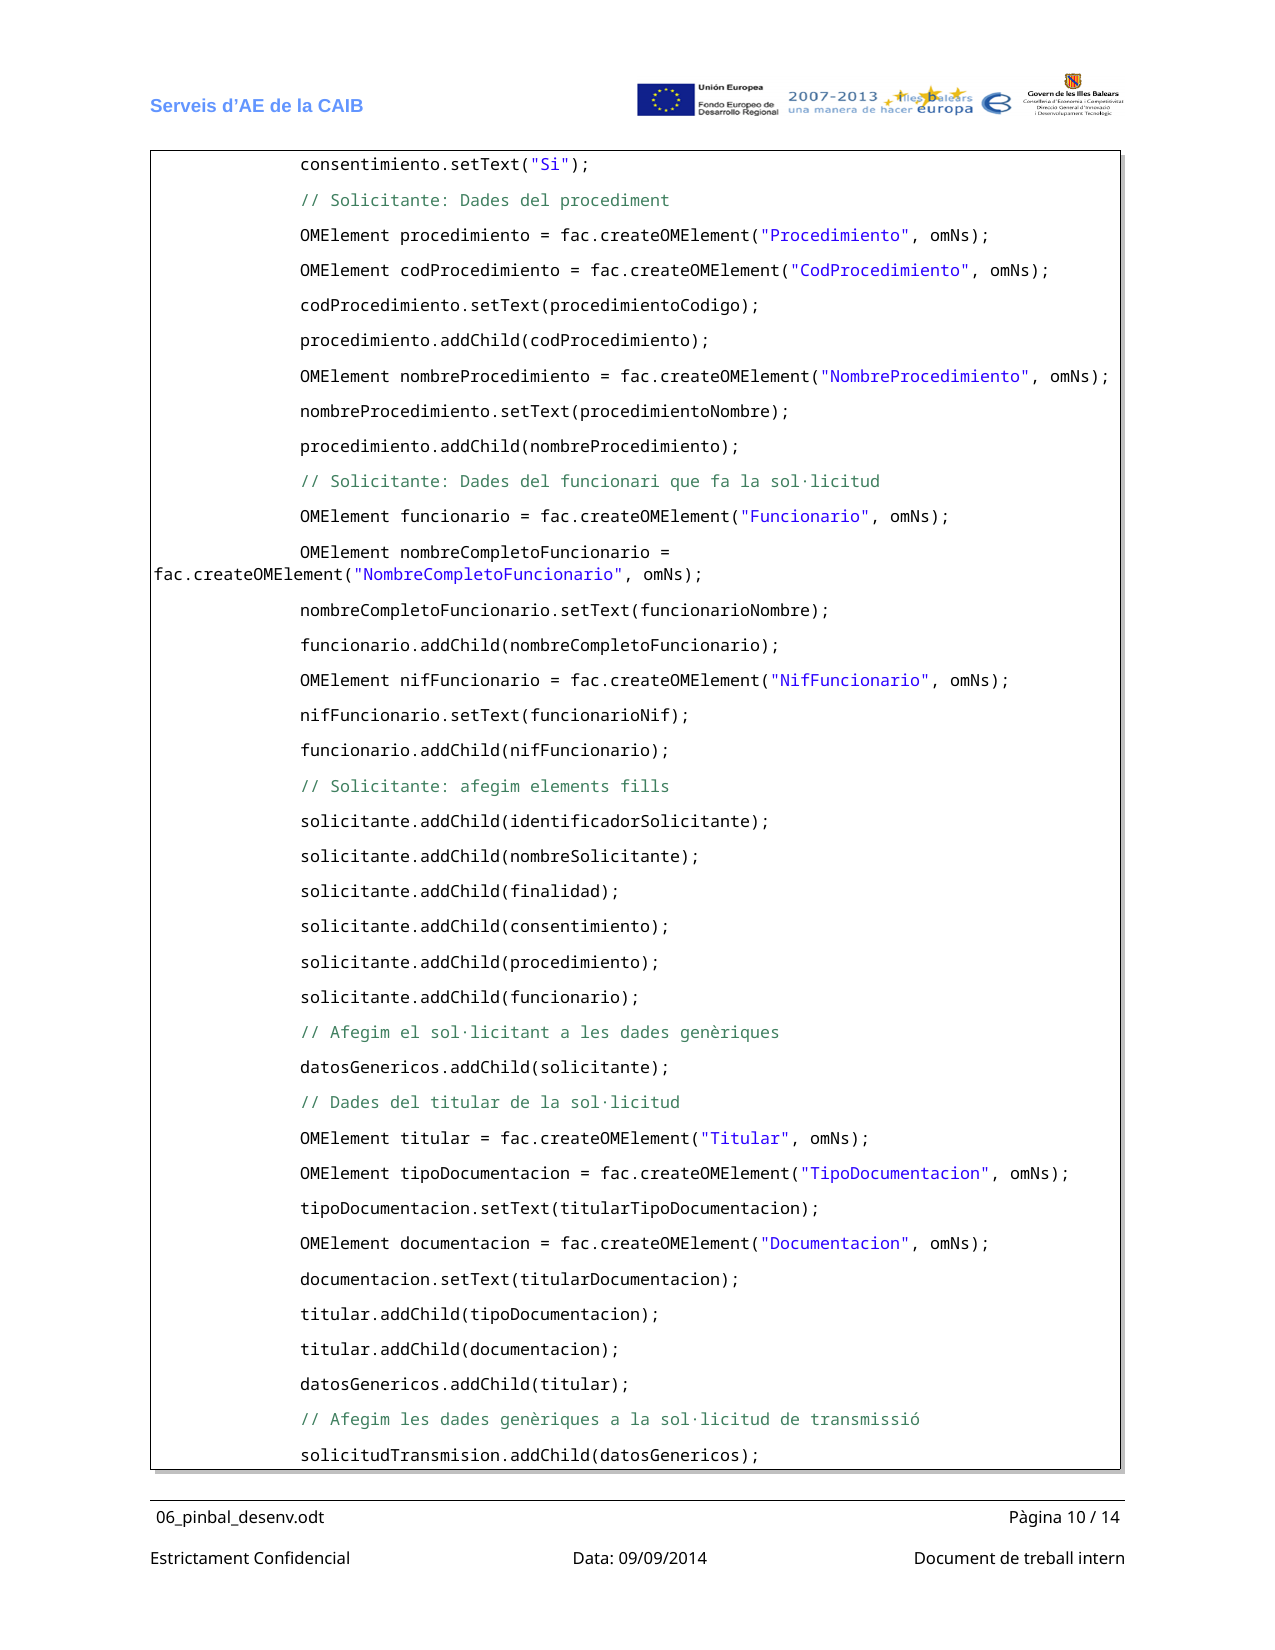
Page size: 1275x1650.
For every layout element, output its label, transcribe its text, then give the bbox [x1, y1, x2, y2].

text nombreCompletoFuncionario.setText(funcionarioNombre); [151, 595, 1120, 621]
text OMElement documentacion = fac.createOMElement("Documentacion", omNs); [151, 1229, 1120, 1255]
text consentimiento.setText("Si"); [151, 151, 1120, 176]
text solicitante.addChild(procedimiento); [151, 947, 1120, 973]
text datosGenericos.addChild(solicitante); [151, 1053, 1120, 1079]
text procedimiento.addChild(nombreProcedimiento); [151, 432, 1120, 457]
text // Solicitante: Dades del procediment [151, 185, 1120, 211]
text procedimiento.addChild(codProcedimiento); [151, 326, 1120, 352]
text tipoDocumentacion.setText(titularTipoDocumentacion); [151, 1194, 1120, 1219]
text solicitante.addChild(funcionario); [151, 982, 1120, 1008]
text // Afegim el sol·licitant a les dades genèriques [151, 1018, 1120, 1043]
text OMElement procedimiento = fac.createOMElement("Procedimiento", omNs); [151, 220, 1120, 246]
text solicitante.addChild(nombreSolicitante); [151, 842, 1120, 867]
text // Afegim les dades genèriques a la sol·licitud de transmissió [151, 1405, 1120, 1431]
text OMElement nombreProcedimiento = fac.createOMElement("NombreProcedimiento", omNs); [151, 361, 1120, 387]
text nifFuncionario.setText(funcionarioNif); [151, 701, 1120, 727]
text // Dades del titular de la sol·licitud [151, 1088, 1120, 1114]
picture [636, 73, 1125, 116]
text OMElement titular = fac.createOMElement("Titular", omNs); [151, 1123, 1120, 1149]
text // Solicitante: Dades del funcionari que fa la sol·licitud [151, 467, 1120, 493]
text solicitudTransmision.addChild(datosGenericos); [151, 1440, 1120, 1469]
text OMElement funcionario = fac.createOMElement("Funcionario", omNs); [151, 502, 1120, 528]
text // Solicitante: afegim elements fills [151, 771, 1120, 797]
text codProcedimiento.setText(procedimientoCodigo); [151, 291, 1120, 317]
text titular.addChild(tipoDocumentacion); [151, 1299, 1120, 1325]
text nombreProcedimiento.setText(procedimientoNombre); [151, 396, 1120, 422]
text OMElement tipoDocumentacion = fac.createOMElement("TipoDocumentacion", omNs); [151, 1158, 1120, 1184]
text solicitante.addChild(consentimiento); [151, 912, 1120, 938]
text OMElement nifFuncionario = fac.createOMElement("NifFuncionario", omNs); [151, 666, 1120, 691]
text documentacion.setText(titularDocumentacion); [151, 1264, 1120, 1290]
text funcionario.addChild(nombreCompletoFuncionario); [151, 630, 1120, 656]
text OMElement nombreCompletoFuncionario = fac.createOMElement("NombreCompletoFuncionario", omNs); [151, 537, 1120, 586]
text titular.addChild(documentacion); [151, 1334, 1120, 1360]
text solicitante.addChild(identificadorSolicitante); [151, 806, 1120, 832]
text datosGenericos.addChild(titular); [151, 1370, 1120, 1396]
text OMElement codProcedimiento = fac.createOMElement("CodProcedimiento", omNs); [151, 256, 1120, 281]
text funcionario.addChild(nifFuncionario); [151, 736, 1120, 762]
text solicitante.addChild(finalidad); [151, 877, 1120, 903]
